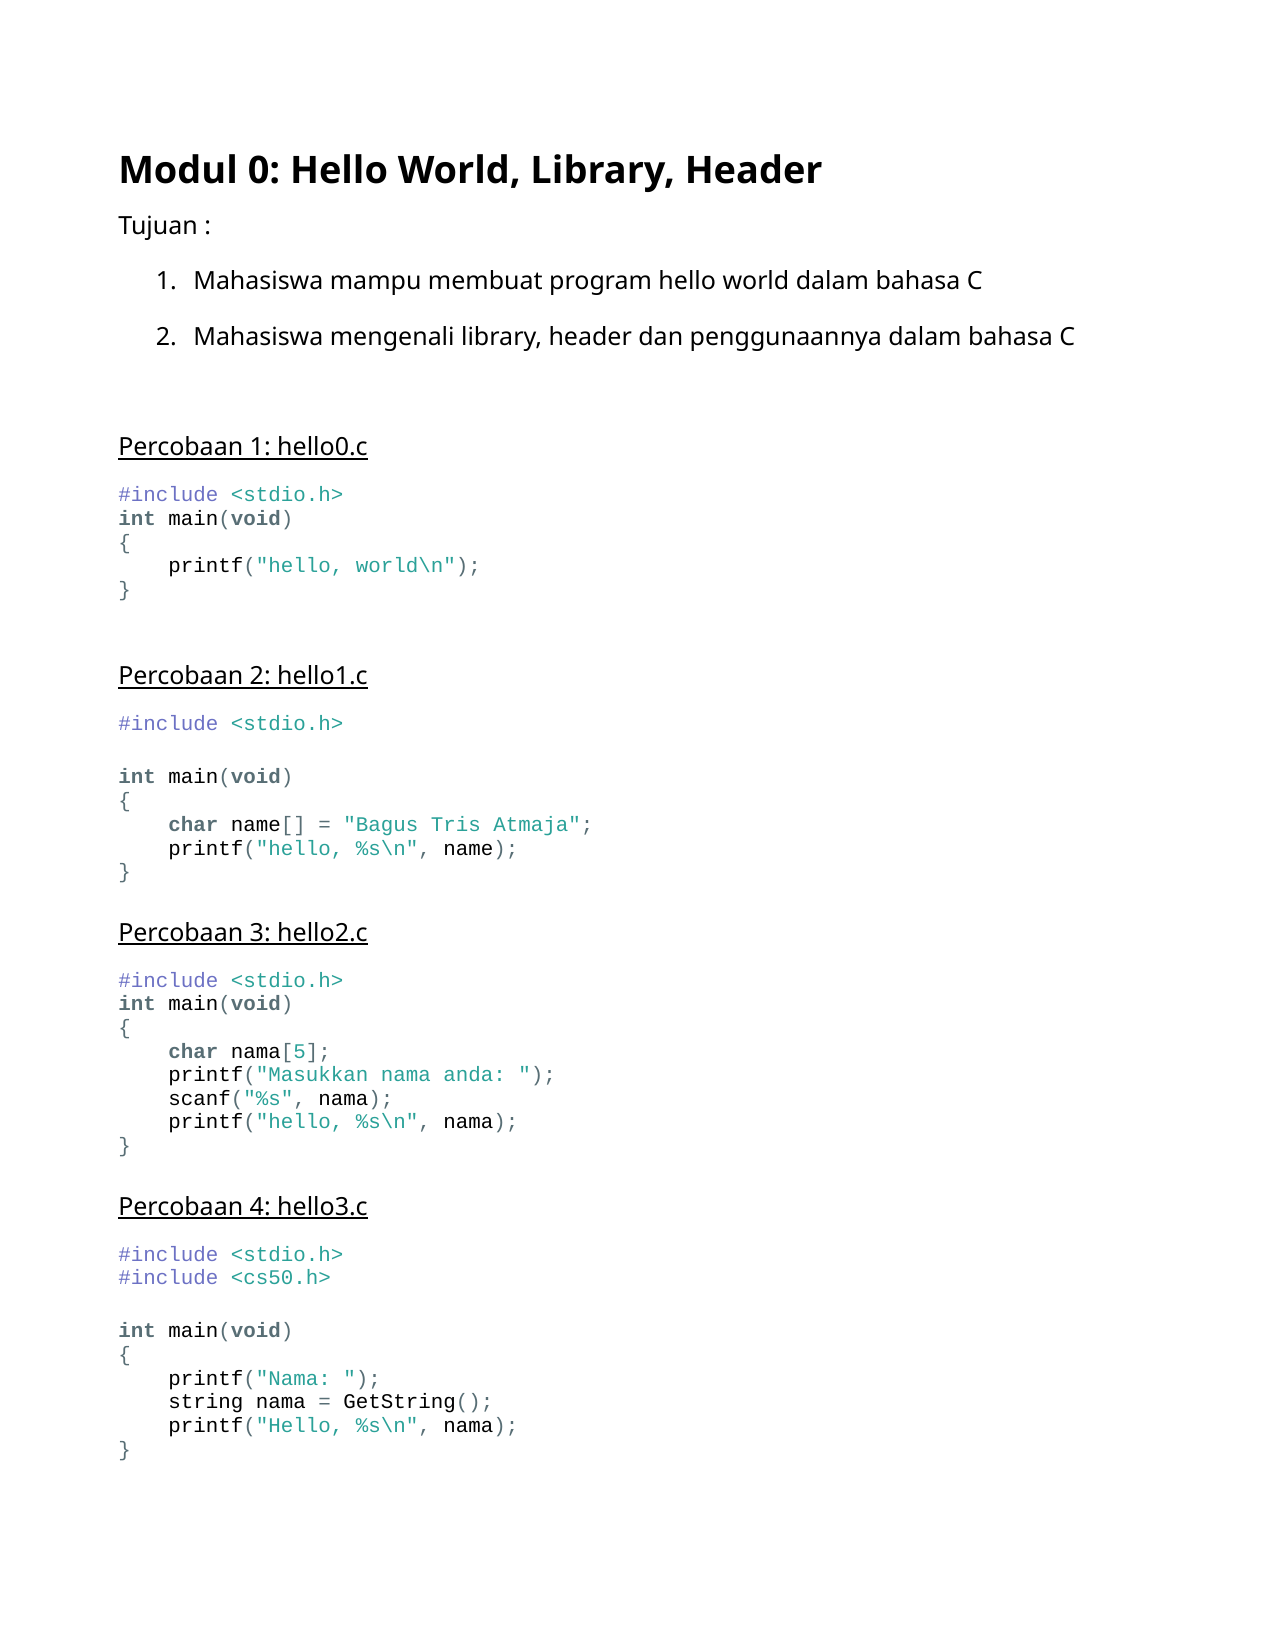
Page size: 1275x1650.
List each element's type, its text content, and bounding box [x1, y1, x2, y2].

text #include <cs50.h> [118, 1267, 1157, 1291]
text Percobaan 1: hello0.c [118, 429, 1157, 463]
text { [118, 532, 1157, 555]
text #include <stdio.h> [118, 713, 1157, 737]
text #include <stdio.h> [118, 1244, 1157, 1267]
text string nama = GetString(); [118, 1391, 1157, 1415]
list Mahasiswa mampu membuat program hello world dalam bahasa C [156, 263, 1157, 297]
text printf("Hello, %s\n", nama); [118, 1415, 1157, 1439]
text char nama[5]; [118, 1041, 1157, 1064]
text printf("Nama: "); [118, 1368, 1157, 1391]
text } [118, 1135, 1157, 1159]
subtitle Modul 0: Hello World, Library, Header [118, 143, 1157, 195]
text #include <stdio.h> [118, 970, 1157, 993]
text Percobaan 4: hello3.c [118, 1188, 1157, 1222]
text printf("Masukkan nama anda: "); [118, 1064, 1157, 1088]
text { [118, 1344, 1157, 1368]
text #include <stdio.h> [118, 484, 1157, 508]
text printf("hello, world\n"); [118, 555, 1157, 579]
text } [118, 861, 1157, 885]
text } [118, 579, 1157, 603]
text int main(void) [118, 508, 1157, 532]
text printf("hello, %s\n", nama); [118, 1112, 1157, 1135]
text char name[] = "Bagus Tris Atmaja"; [118, 814, 1157, 837]
text int main(void) [118, 993, 1157, 1017]
text scanf("%s", nama); [118, 1088, 1157, 1112]
text int main(void) [118, 1321, 1157, 1344]
text { [118, 790, 1157, 814]
text printf("hello, %s\n", name); [118, 837, 1157, 861]
list Mahasiswa mengenali library, header dan penggunaannya dalam bahasa C [156, 318, 1157, 352]
text Tujuan : [118, 207, 1157, 241]
text } [118, 1439, 1157, 1462]
text Percobaan 2: hello1.c [118, 658, 1157, 692]
text Percobaan 3: hello2.c [118, 914, 1157, 948]
text int main(void) [118, 767, 1157, 790]
text { [118, 1017, 1157, 1041]
